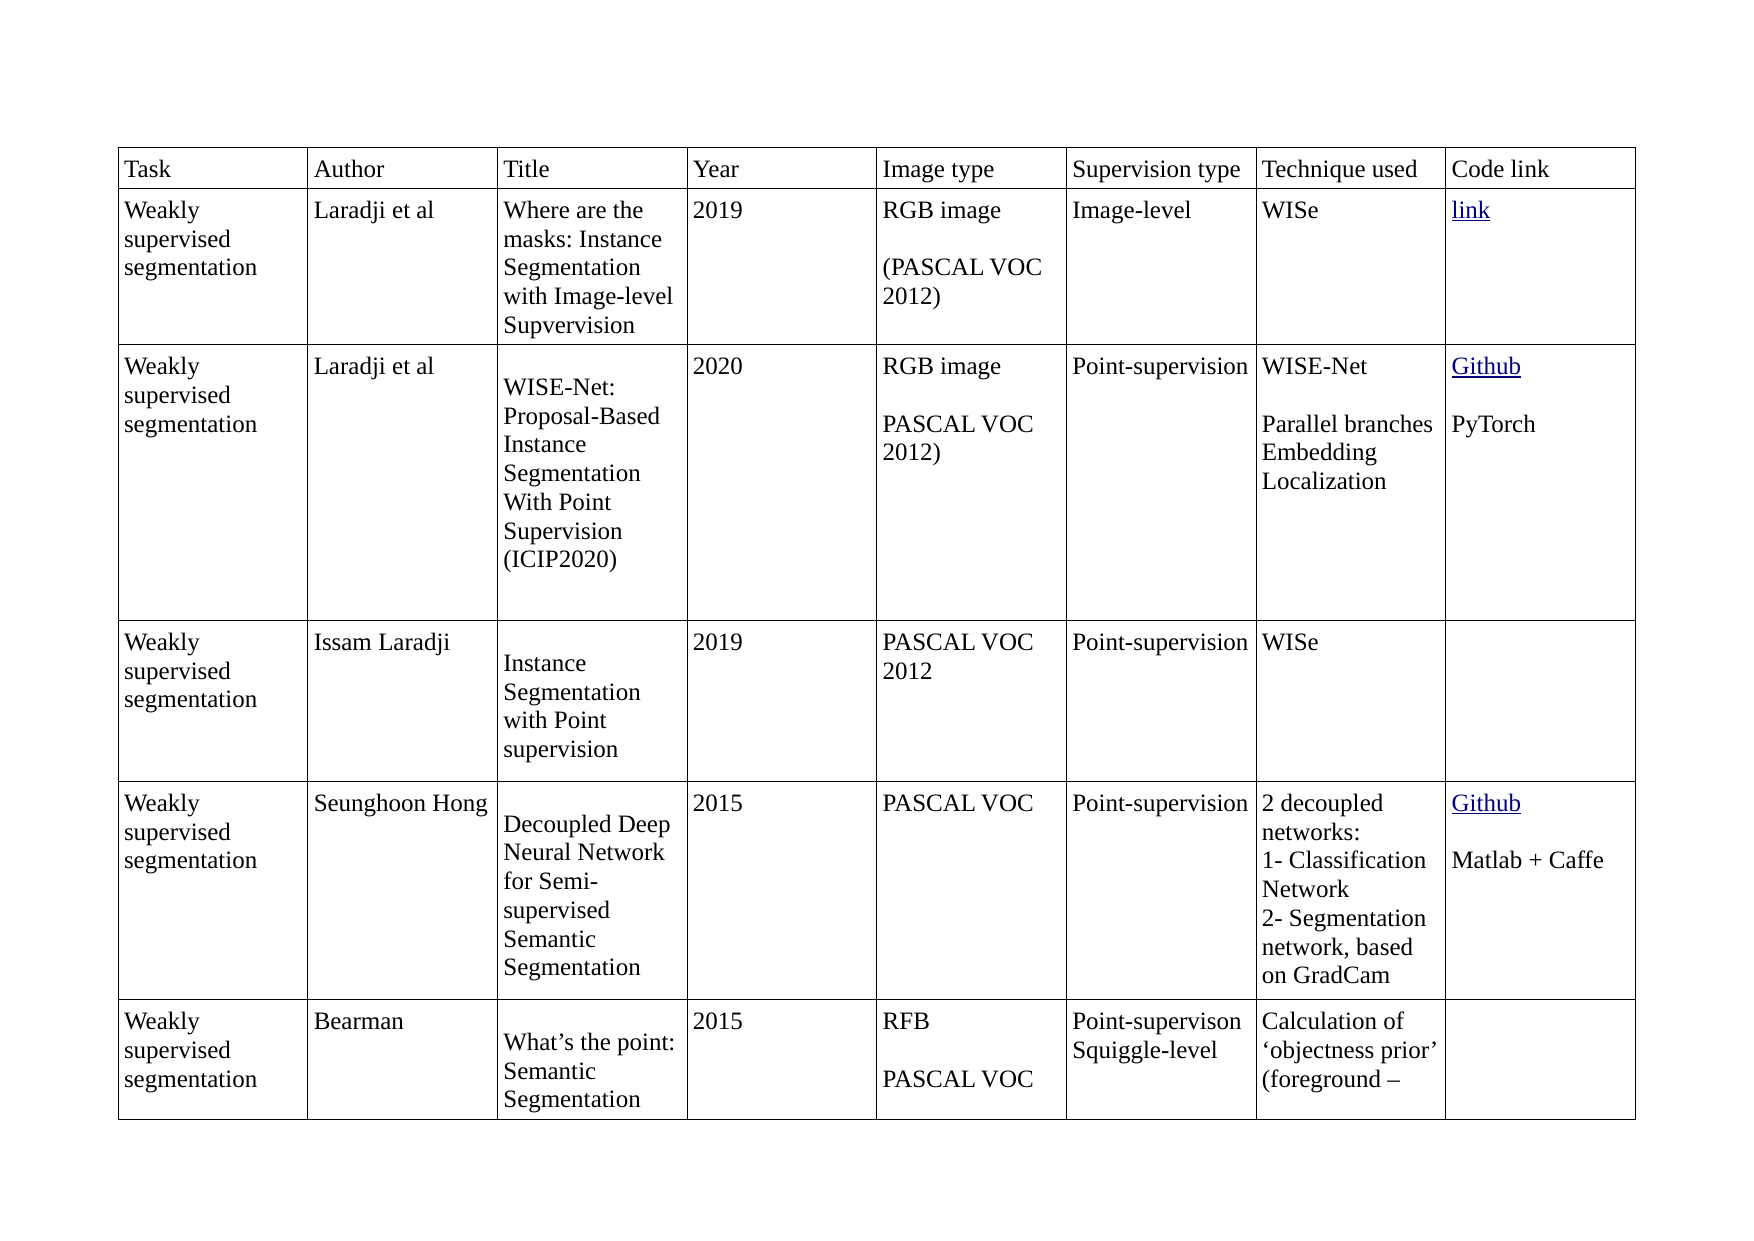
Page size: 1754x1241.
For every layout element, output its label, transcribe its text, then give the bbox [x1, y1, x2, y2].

table_cell Github PyTorch [1446, 345, 1635, 620]
table_cell Decoupled Deep Neural Network for Semi-supervised Semantic Segmentation [498, 782, 687, 999]
table_cell Point-supervision [1067, 782, 1256, 999]
table_header Supervision type [1067, 148, 1256, 188]
table_cell Weakly supervised segmentation [119, 1000, 307, 1119]
table_cell Image-level [1067, 189, 1256, 344]
table_cell What’s the point: Semantic Segmentation [498, 1000, 687, 1119]
table_cell [1446, 1000, 1635, 1119]
table_cell 2015 [688, 1000, 876, 1119]
table_cell Where are the masks: Instance Segmentation with Image-level Supvervision [498, 189, 687, 344]
table_cell Weakly supervised segmentation [119, 345, 307, 620]
table_cell Weakly supervised segmentation [119, 621, 307, 781]
table_header Year [688, 148, 876, 188]
table_cell 2015 [688, 782, 876, 999]
table_cell WISe [1257, 621, 1445, 781]
table_header Technique used [1257, 148, 1445, 188]
table_cell [1446, 621, 1635, 781]
table_cell Instance Segmentation with Point supervision [498, 621, 687, 781]
table_cell link [1446, 189, 1635, 344]
table_cell PASCAL VOC 2012 [877, 621, 1066, 781]
table_cell 2 decoupled networks: 1- Classification Network 2- Segmentation network, based on GradCam [1257, 782, 1445, 999]
table_cell WISe [1257, 189, 1445, 344]
table_header Author [308, 148, 497, 188]
table_header Code link [1446, 148, 1635, 188]
table_cell Laradji et al [308, 189, 497, 344]
table_cell Bearman [308, 1000, 497, 1119]
table_cell Laradji et al [308, 345, 497, 620]
table_cell Issam Laradji [308, 621, 497, 781]
table_cell RGB image PASCAL VOC 2012) [877, 345, 1066, 620]
table_cell 2019 [688, 189, 876, 344]
table_cell WISE-Net Parallel branches Embedding Localization [1257, 345, 1445, 620]
table_cell RGB image (PASCAL VOC 2012) [877, 189, 1066, 344]
table_cell 2020 [688, 345, 876, 620]
table_cell Point-supervision [1067, 345, 1256, 620]
table_cell Point-supervision [1067, 621, 1256, 781]
table_header Image type [877, 148, 1066, 188]
table_cell WISE-Net: Proposal-Based Instance Segmentation With Point Supervision (ICIP2020) [498, 345, 687, 620]
table_cell Seunghoon Hong [308, 782, 497, 999]
table_cell Point-supervison Squiggle-level [1067, 1000, 1256, 1119]
table_header Task [119, 148, 307, 188]
table_cell Calculation of ‘objectness prior’ (foreground – [1257, 1000, 1445, 1119]
table_cell Weakly supervised segmentation [119, 782, 307, 999]
table_cell Weakly supervised segmentation [119, 189, 307, 344]
table_cell PASCAL VOC [877, 782, 1066, 999]
table_cell Github Matlab + Caffe [1446, 782, 1635, 999]
table_cell RFB PASCAL VOC [877, 1000, 1066, 1119]
table_cell 2019 [688, 621, 876, 781]
table_header Title [498, 148, 687, 188]
